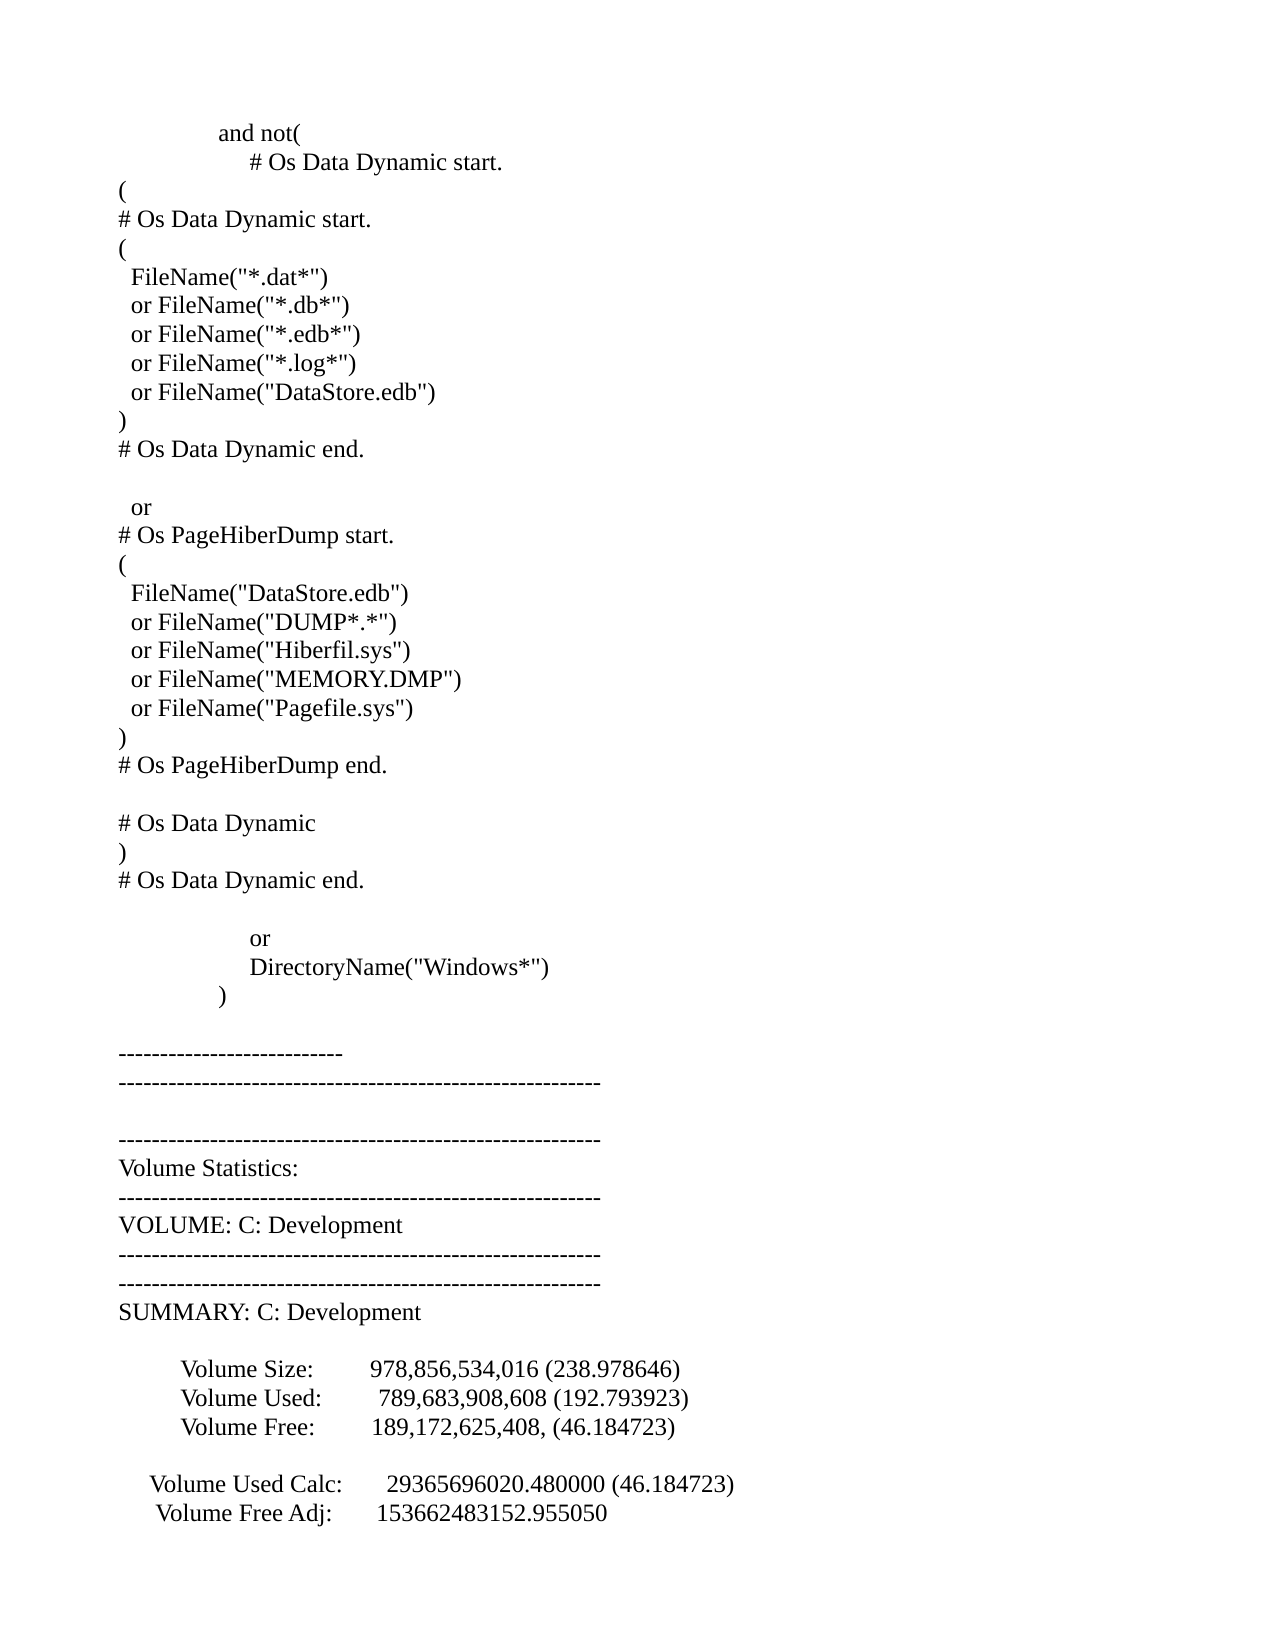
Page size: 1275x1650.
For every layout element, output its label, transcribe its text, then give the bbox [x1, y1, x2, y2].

text # Os Data Dynamic start. [118, 147, 1157, 176]
text or FileName("MEMORY.DMP") [118, 664, 1157, 693]
text ---------------------------------------------------------- [118, 1239, 1157, 1268]
text # Os Data Dynamic start. [118, 204, 1157, 233]
text ) [118, 406, 1157, 434]
text # Os Data Dynamic end. [118, 434, 1157, 463]
text or FileName("*.log*") [118, 348, 1157, 377]
text SUMMARY: C: Development [118, 1297, 1157, 1326]
text Volume Statistics: [118, 1153, 1157, 1182]
text ---------------------------------------------------------- [118, 1067, 1157, 1096]
text ) [118, 981, 1157, 1009]
text Volume Used: 789,683,908,608 (192.793923) [118, 1383, 1157, 1412]
text and not( [118, 118, 1157, 147]
text or FileName("*.db*") [118, 291, 1157, 319]
text Volume Size: 978,856,534,016 (238.978646) [118, 1354, 1157, 1383]
text or FileName("Pagefile.sys") [118, 693, 1157, 722]
text Volume Free: 189,172,625,408, (46.184723) [118, 1412, 1157, 1441]
text --------------------------- [118, 1038, 1157, 1067]
text # Os PageHiberDump end. [118, 751, 1157, 779]
text DirectoryName("Windows*") [118, 952, 1157, 981]
text or [118, 492, 1157, 521]
text FileName("DataStore.edb") [118, 578, 1157, 607]
text or FileName("Hiberfil.sys") [118, 636, 1157, 664]
text # Os Data Dynamic end. [118, 866, 1157, 894]
text ) [118, 722, 1157, 751]
text VOLUME: C: Development [118, 1211, 1157, 1239]
text ( [118, 549, 1157, 578]
text or FileName("DUMP*.*") [118, 607, 1157, 636]
text or FileName("DataStore.edb") [118, 377, 1157, 406]
text ---------------------------------------------------------- [118, 1268, 1157, 1297]
text ) [118, 837, 1157, 866]
text ( [118, 176, 1157, 204]
text or [118, 923, 1157, 952]
text or FileName("*.edb*") [118, 319, 1157, 348]
text Volume Used Calc: 29365696020.480000 (46.184723) [118, 1469, 1157, 1498]
text # Os Data Dynamic [118, 808, 1157, 837]
text ( [118, 233, 1157, 262]
text # Os PageHiberDump start. [118, 521, 1157, 549]
text Volume Free Adj: 153662483152.955050 [118, 1498, 1157, 1527]
text ---------------------------------------------------------- [118, 1182, 1157, 1211]
text ---------------------------------------------------------- [118, 1124, 1157, 1153]
text FileName("*.dat*") [118, 262, 1157, 291]
